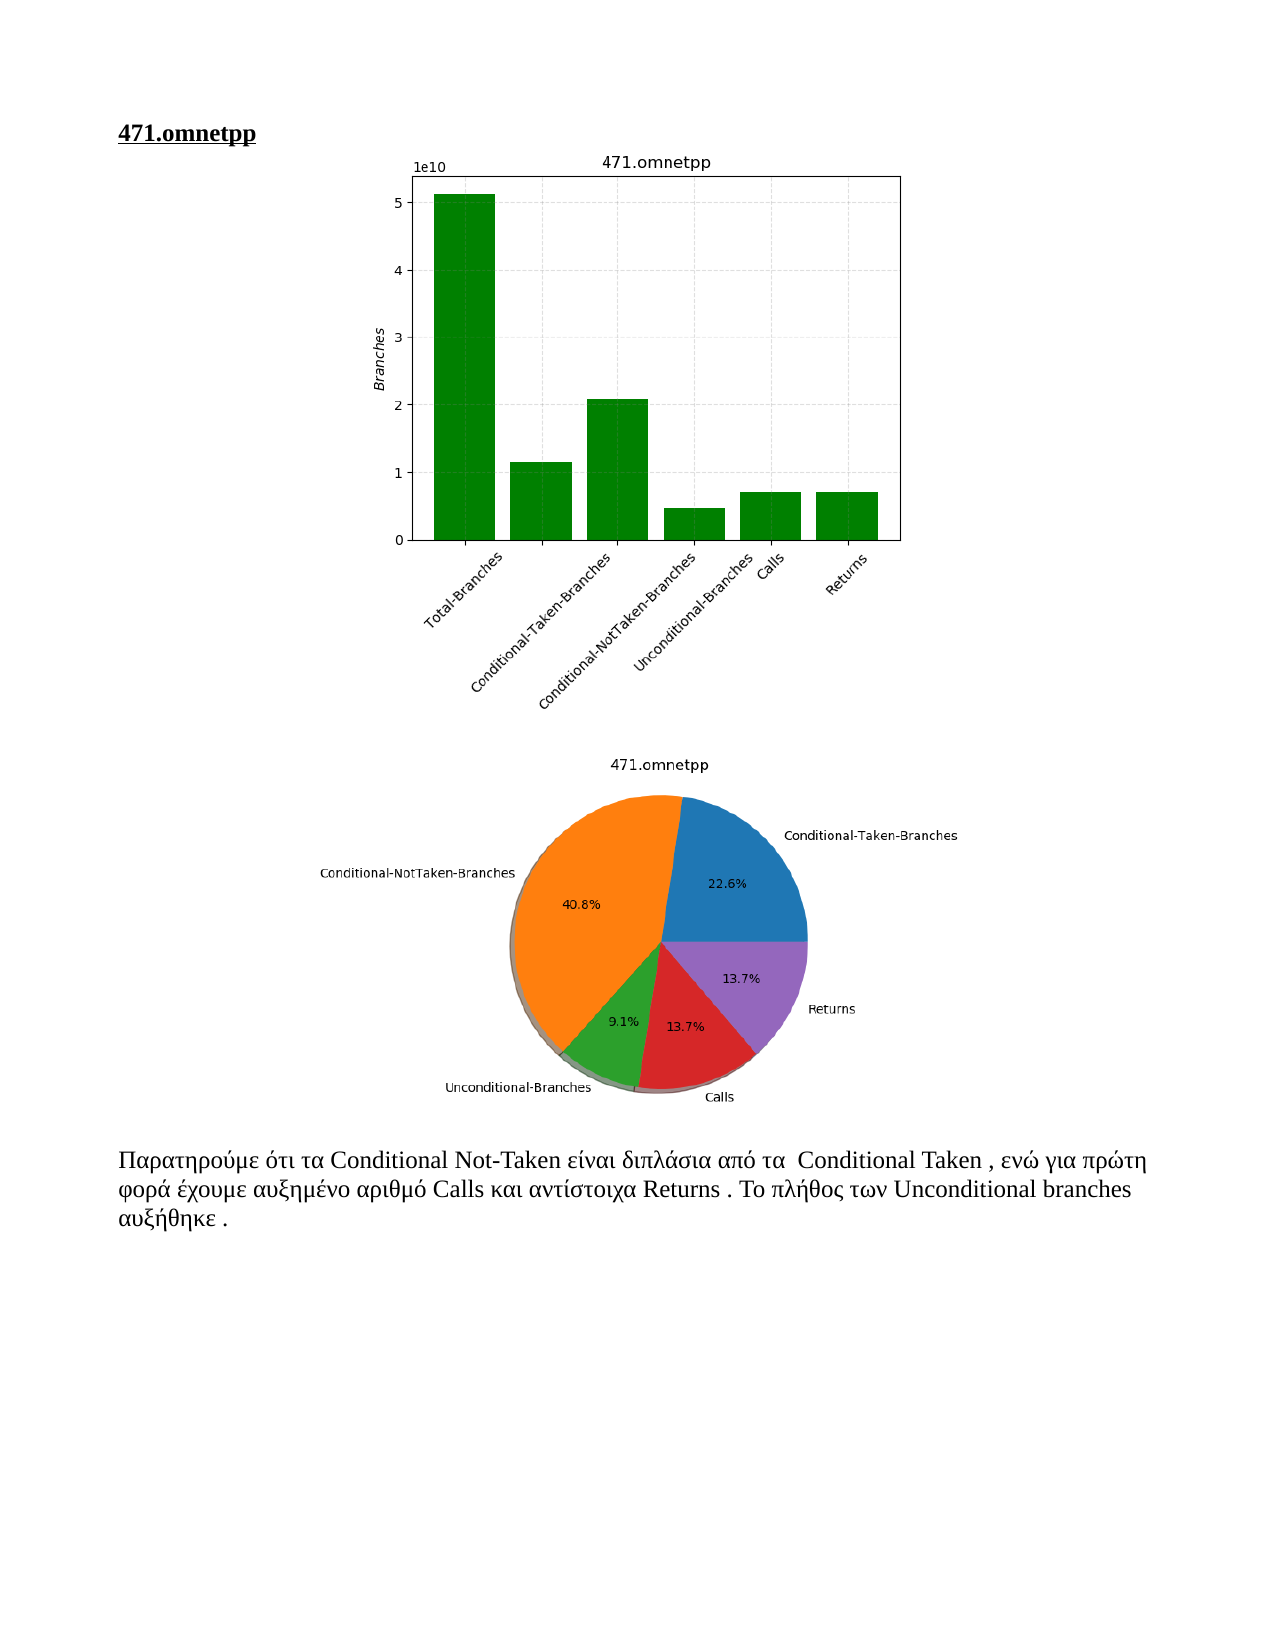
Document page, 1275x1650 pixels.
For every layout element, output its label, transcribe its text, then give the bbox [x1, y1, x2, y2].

text Παρατηρούμε ότι τα Conditional Νot-Taken είναι διπλάσια από τα Conditional Taken , ενώ για πρώτη φορά έχουμε αυξημένο αριθμό Calls και αντίστοιχα Returns . Το πλήθος των Unconditional branches αυξήθηκε . [118, 1145, 1157, 1231]
picture [310, 750, 965, 1117]
text 471.omnetpp [118, 118, 1157, 147]
picture [363, 146, 912, 722]
